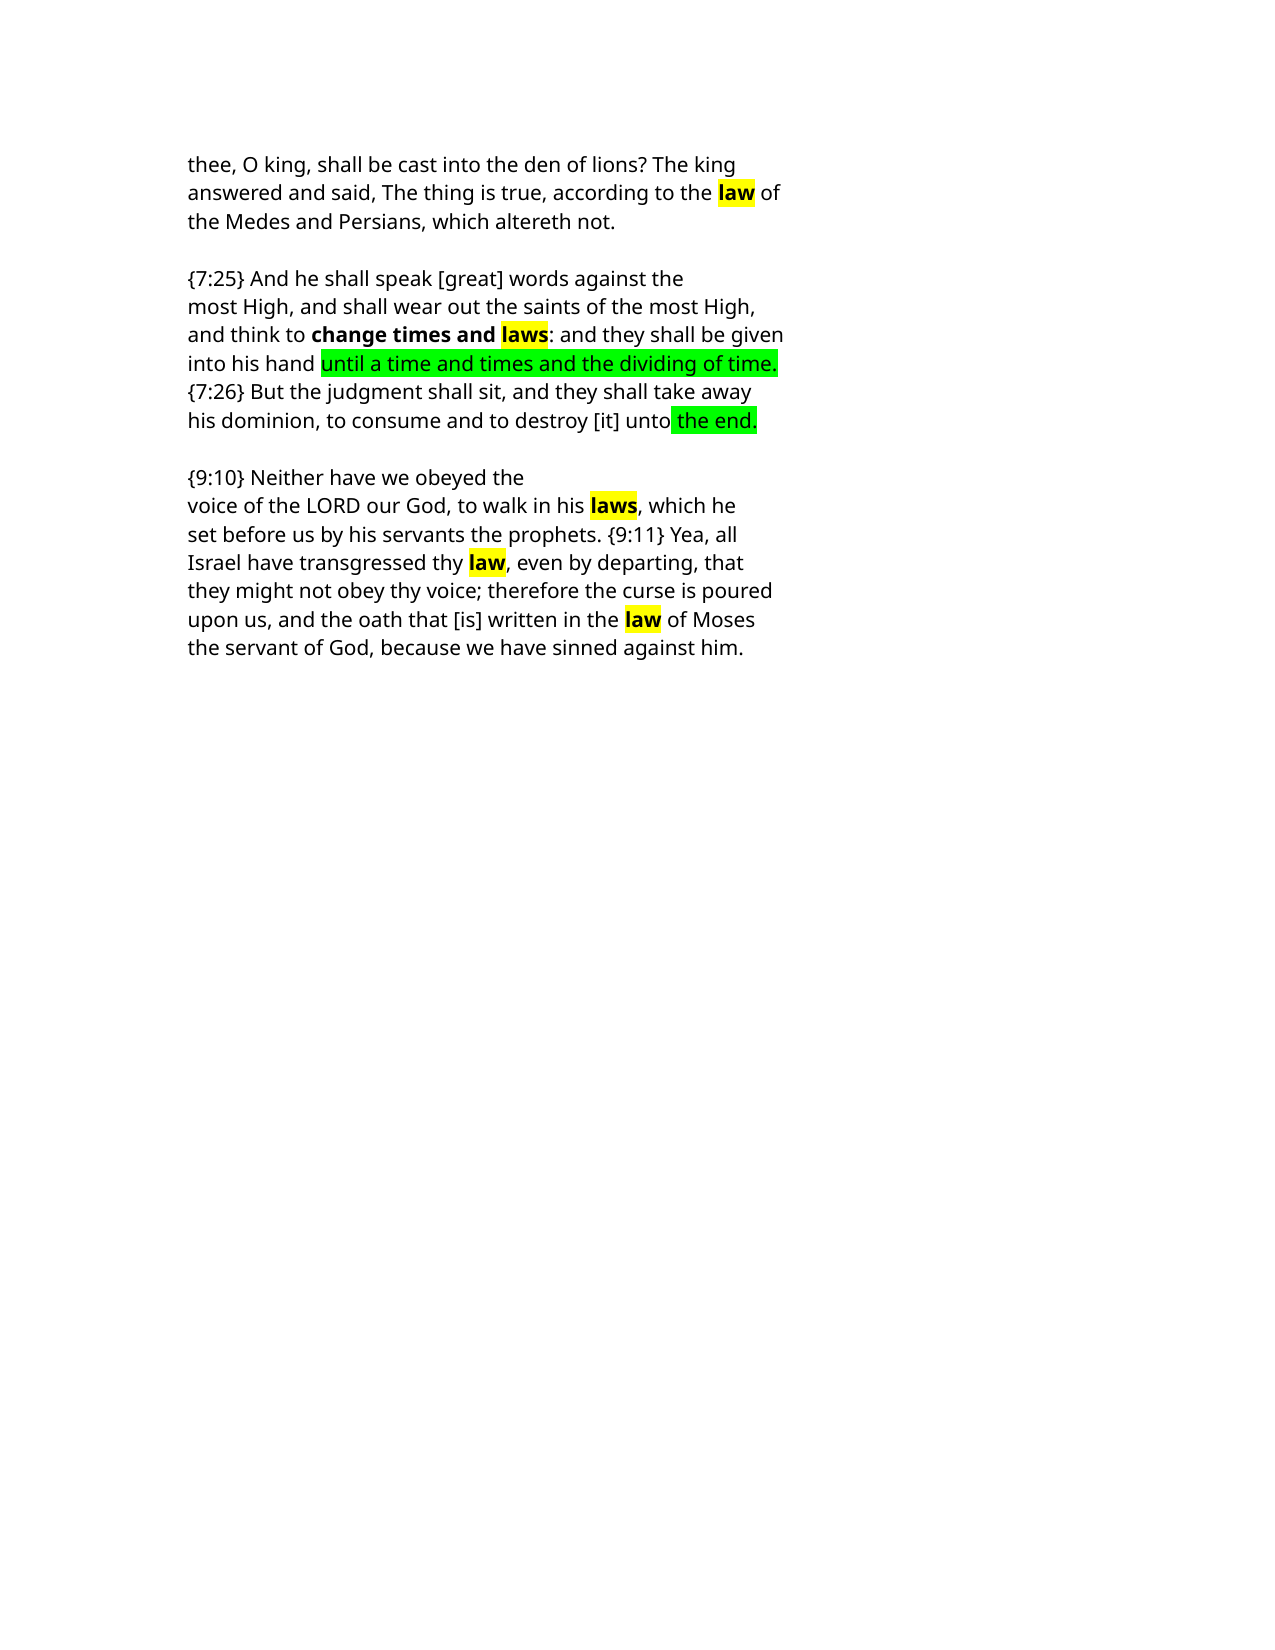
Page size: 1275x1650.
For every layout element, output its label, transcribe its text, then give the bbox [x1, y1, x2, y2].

text they might not obey thy voice; therefore the curse is poured [187, 577, 1087, 605]
text upon us, and the oath that [is] written in the law of Moses [187, 605, 1087, 633]
text and think to change times and laws: and they shall be given [187, 321, 1087, 349]
text his dominion, to consume and to destroy [it] unto the end. [187, 406, 1087, 434]
text {9:10} Neither have we obeyed the [187, 463, 1087, 491]
text answered and said, The thing is true, according to the law of [187, 178, 1087, 207]
text thee, O king, shall be cast into the den of lions? The king [187, 150, 1087, 178]
text the Medes and Persians, which altereth not. [187, 207, 1087, 235]
text set before us by his servants the prophets. {9:11} Yea, all [187, 520, 1087, 548]
text Israel have transgressed thy law, even by departing, that [187, 548, 1087, 577]
text the servant of God, because we have sinned against him. [187, 633, 1087, 662]
text {7:25} And he shall speak [great] words against the [187, 264, 1087, 292]
text most High, and shall wear out the saints of the most High, [187, 292, 1087, 321]
text into his hand until a time and times and the dividing of time. [187, 349, 1087, 377]
text voice of the LORD our God, to walk in his laws, which he [187, 491, 1087, 520]
text {7:26} But the judgment shall sit, and they shall take away [187, 377, 1087, 406]
